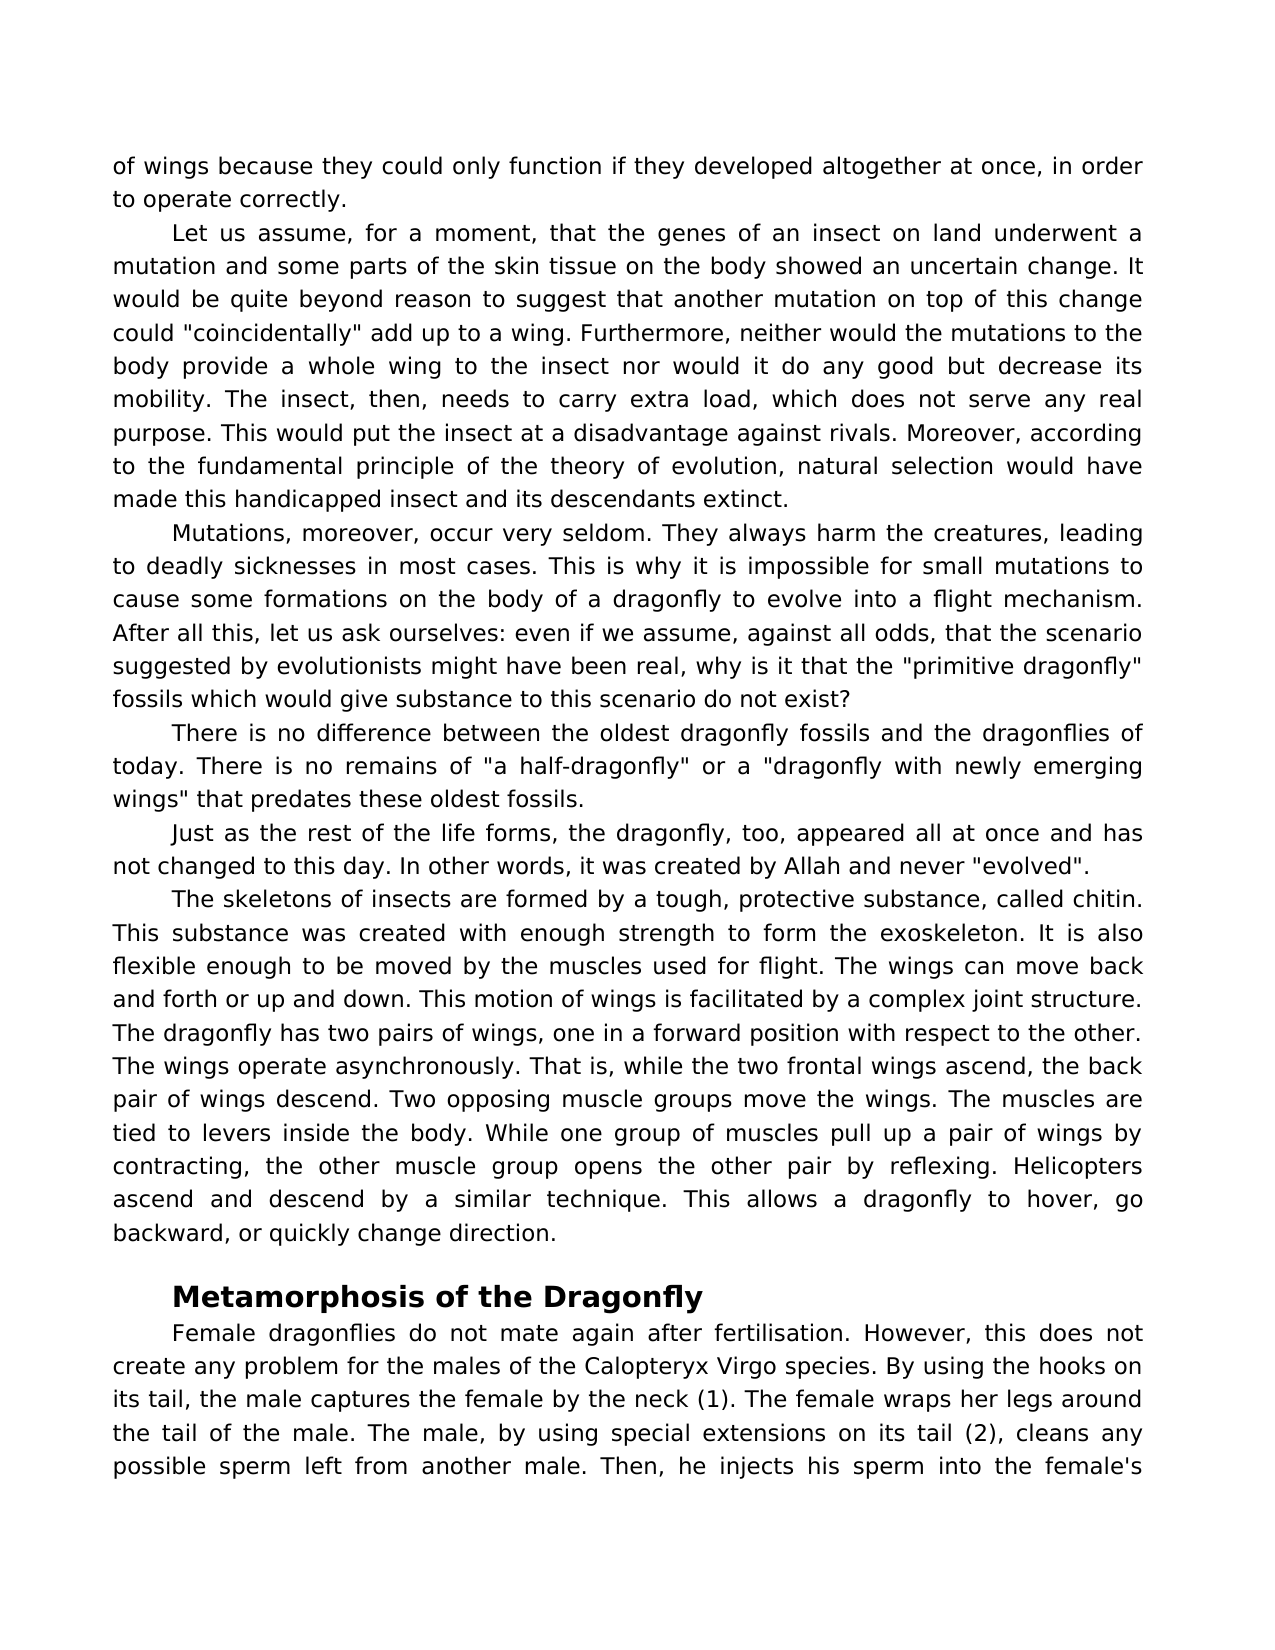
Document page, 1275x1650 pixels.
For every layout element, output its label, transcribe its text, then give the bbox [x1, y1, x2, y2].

text There is no difference between the oldest dragonfly fossils and the dragonflies of today. There is no remains of "a half-dragonfly" or a "dragonfly with newly emerging wings" that predates these oldest fossils. [112, 714, 1145, 814]
text Female dragonflies do not mate again after fertilisation. However, this does not create any problem for the males of the Calopteryx Virgo species. By using the hooks on its tail, the male captures the female by the neck (1). The female wraps her legs around the tail of the male. The male, by using special extensions on its tail (2), cleans any possible sperm left from another male. Then, he injects his sperm into the female's [112, 1314, 1145, 1481]
text Metamorphosis of the Dragonfly [112, 1281, 1145, 1314]
text of wings because they could only function if they developed altogether at once, in order to operate correctly. [112, 148, 1145, 214]
text Let us assume, for a moment, that the genes of an insect on land underwent a mutation and some parts of the skin tissue on the body showed an uncertain change. It would be quite beyond reason to suggest that another mutation on top of this change could "coincidentally" add up to a wing. Furthermore, neither would the mutations to the body provide a whole wing to the insect nor would it do any good but decrease its mobility. The insect, then, needs to carry extra load, which does not serve any real purpose. This would put the insect at a disadvantage against rivals. Moreover, according to the fundamental principle of the theory of evolution, natural selection would have made this handicapped insect and its descendants extinct. [112, 214, 1145, 514]
text The skeletons of insects are formed by a tough, protective substance, called chitin. This substance was created with enough strength to form the exoskeleton. It is also flexible enough to be moved by the muscles used for flight. The wings can move back and forth or up and down. This motion of wings is facilitated by a complex joint structure. The dragonfly has two pairs of wings, one in a forward position with respect to the other. The wings operate asynchronously. That is, while the two frontal wings ascend, the back pair of wings descend. Two opposing muscle groups move the wings. The muscles are tied to levers inside the body. While one group of muscles pull up a pair of wings by contracting, the other muscle group opens the other pair by reflexing. Helicopters ascend and descend by a similar technique. This allows a dragonfly to hover, go backward, or quickly change direction. [112, 881, 1145, 1248]
text Mutations, moreover, occur very seldom. They always harm the creatures, leading to deadly sicknesses in most cases. This is why it is impossible for small mutations to cause some formations on the body of a dragonfly to evolve into a flight mechanism. After all this, let us ask ourselves: even if we assume, against all odds, that the scenario suggested by evolutionists might have been real, why is it that the "primitive dragonfly" fossils which would give substance to this scenario do not exist? [112, 514, 1145, 714]
text Just as the rest of the life forms, the dragonfly, too, appeared all at once and has not changed to this day. In other words, it was created by Allah and never "evolved". [112, 814, 1145, 881]
